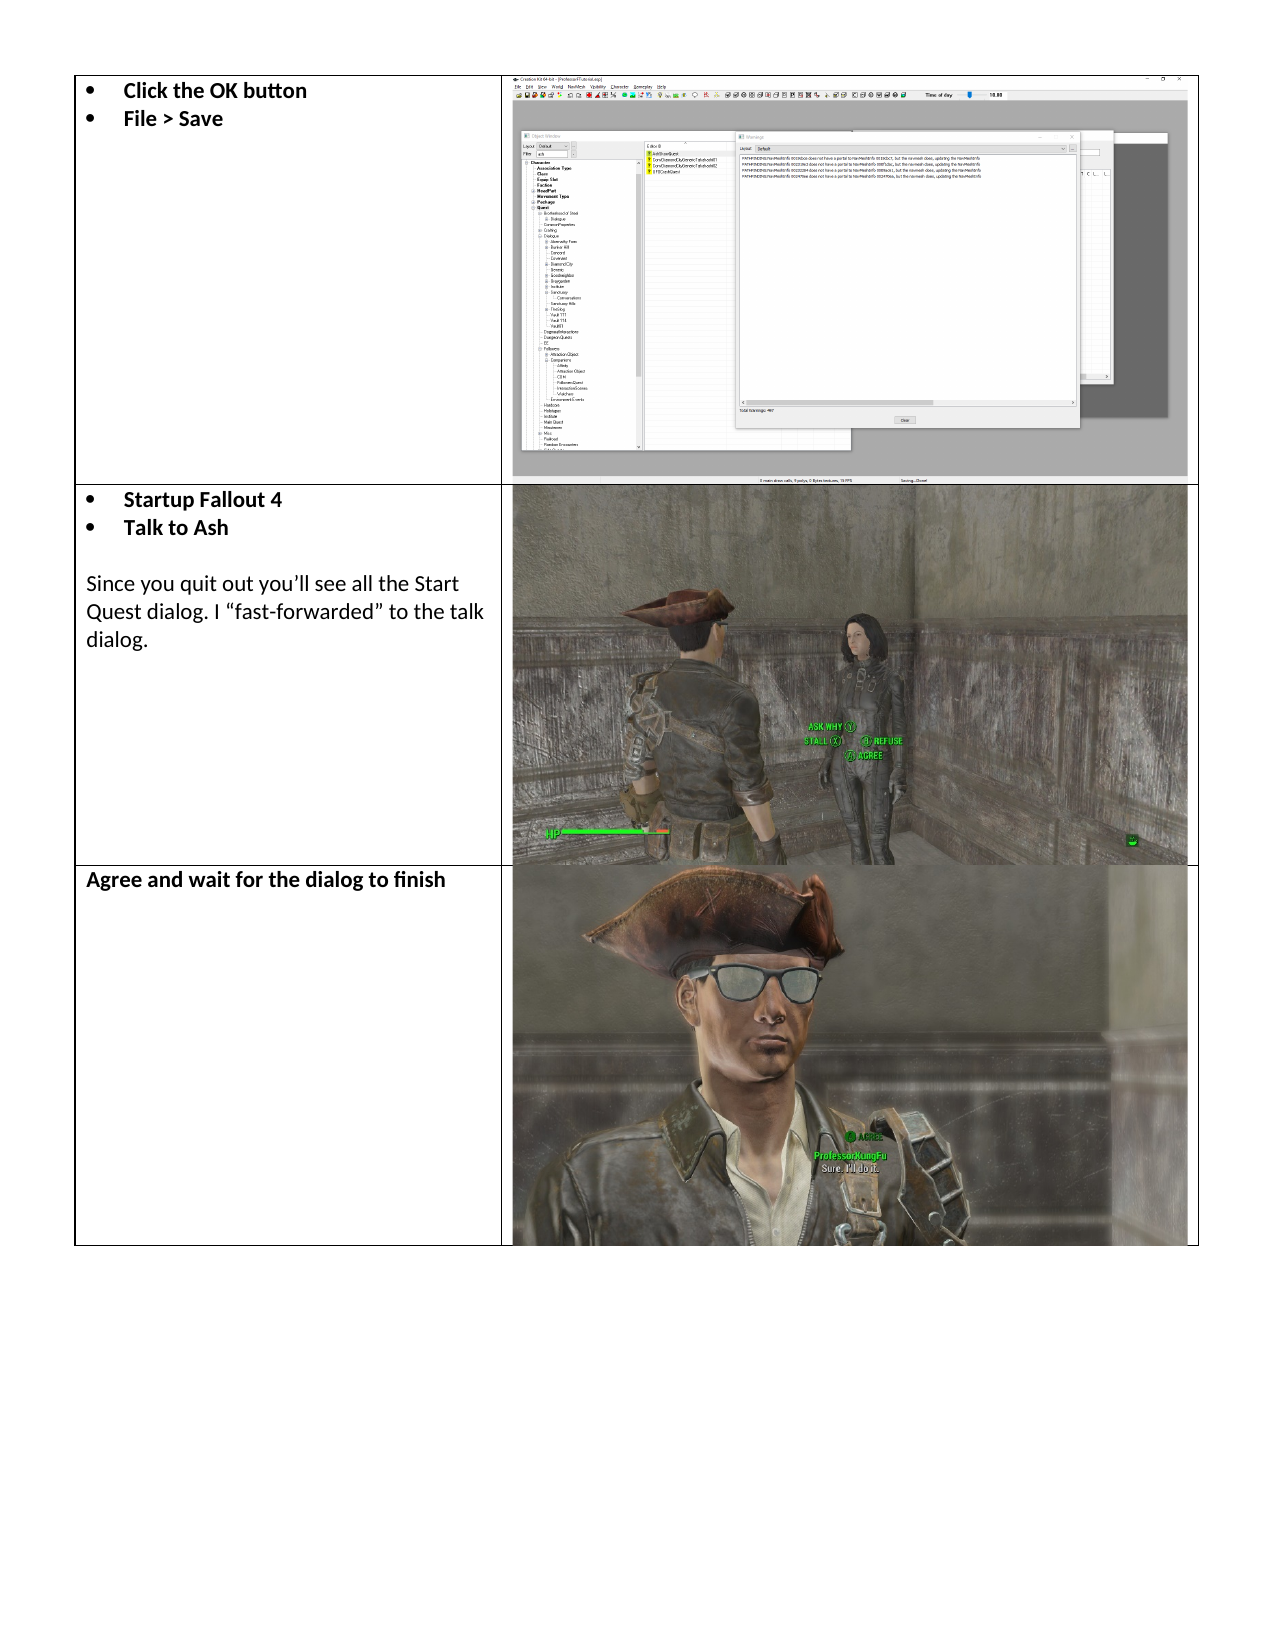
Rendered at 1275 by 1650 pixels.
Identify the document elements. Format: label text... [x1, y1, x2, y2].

table_cell Agree and wait for the dialog to finish [76, 866, 501, 1245]
table_cell [502, 485, 512, 864]
table_cell [1188, 485, 1198, 864]
table_cell Click the OK button File > Save [76, 76, 501, 484]
table_cell [1188, 76, 1198, 484]
table_cell [502, 76, 512, 484]
table_cell [1188, 866, 1198, 1245]
table_cell Startup Fallout 4 Talk to Ash Since you quit out you’ll see all the Start Quest dialog. I “fast-forwarded” to the talk dialog. [76, 485, 501, 864]
table_cell [502, 866, 512, 1245]
